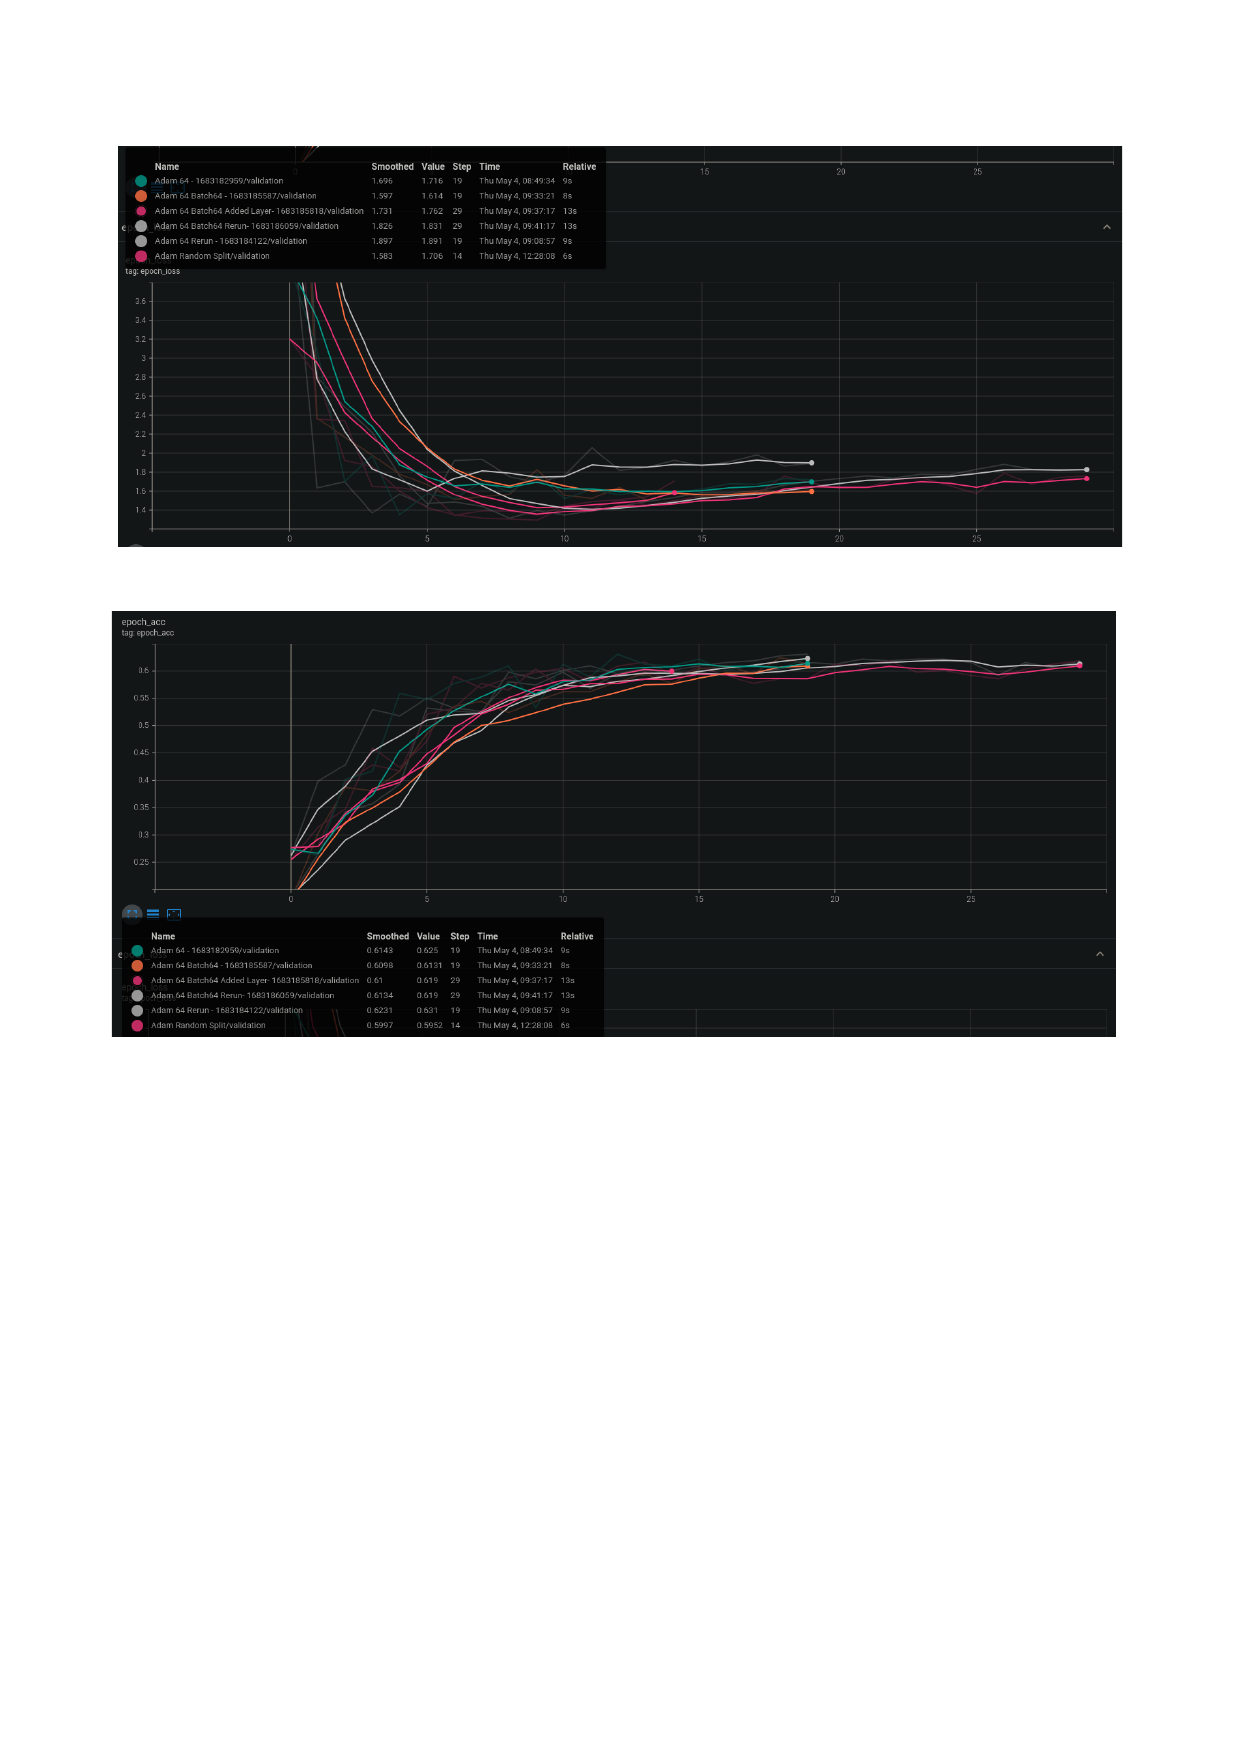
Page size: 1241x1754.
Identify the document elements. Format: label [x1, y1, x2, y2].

picture [118, 146, 1123, 547]
picture [111, 611, 1116, 1037]
